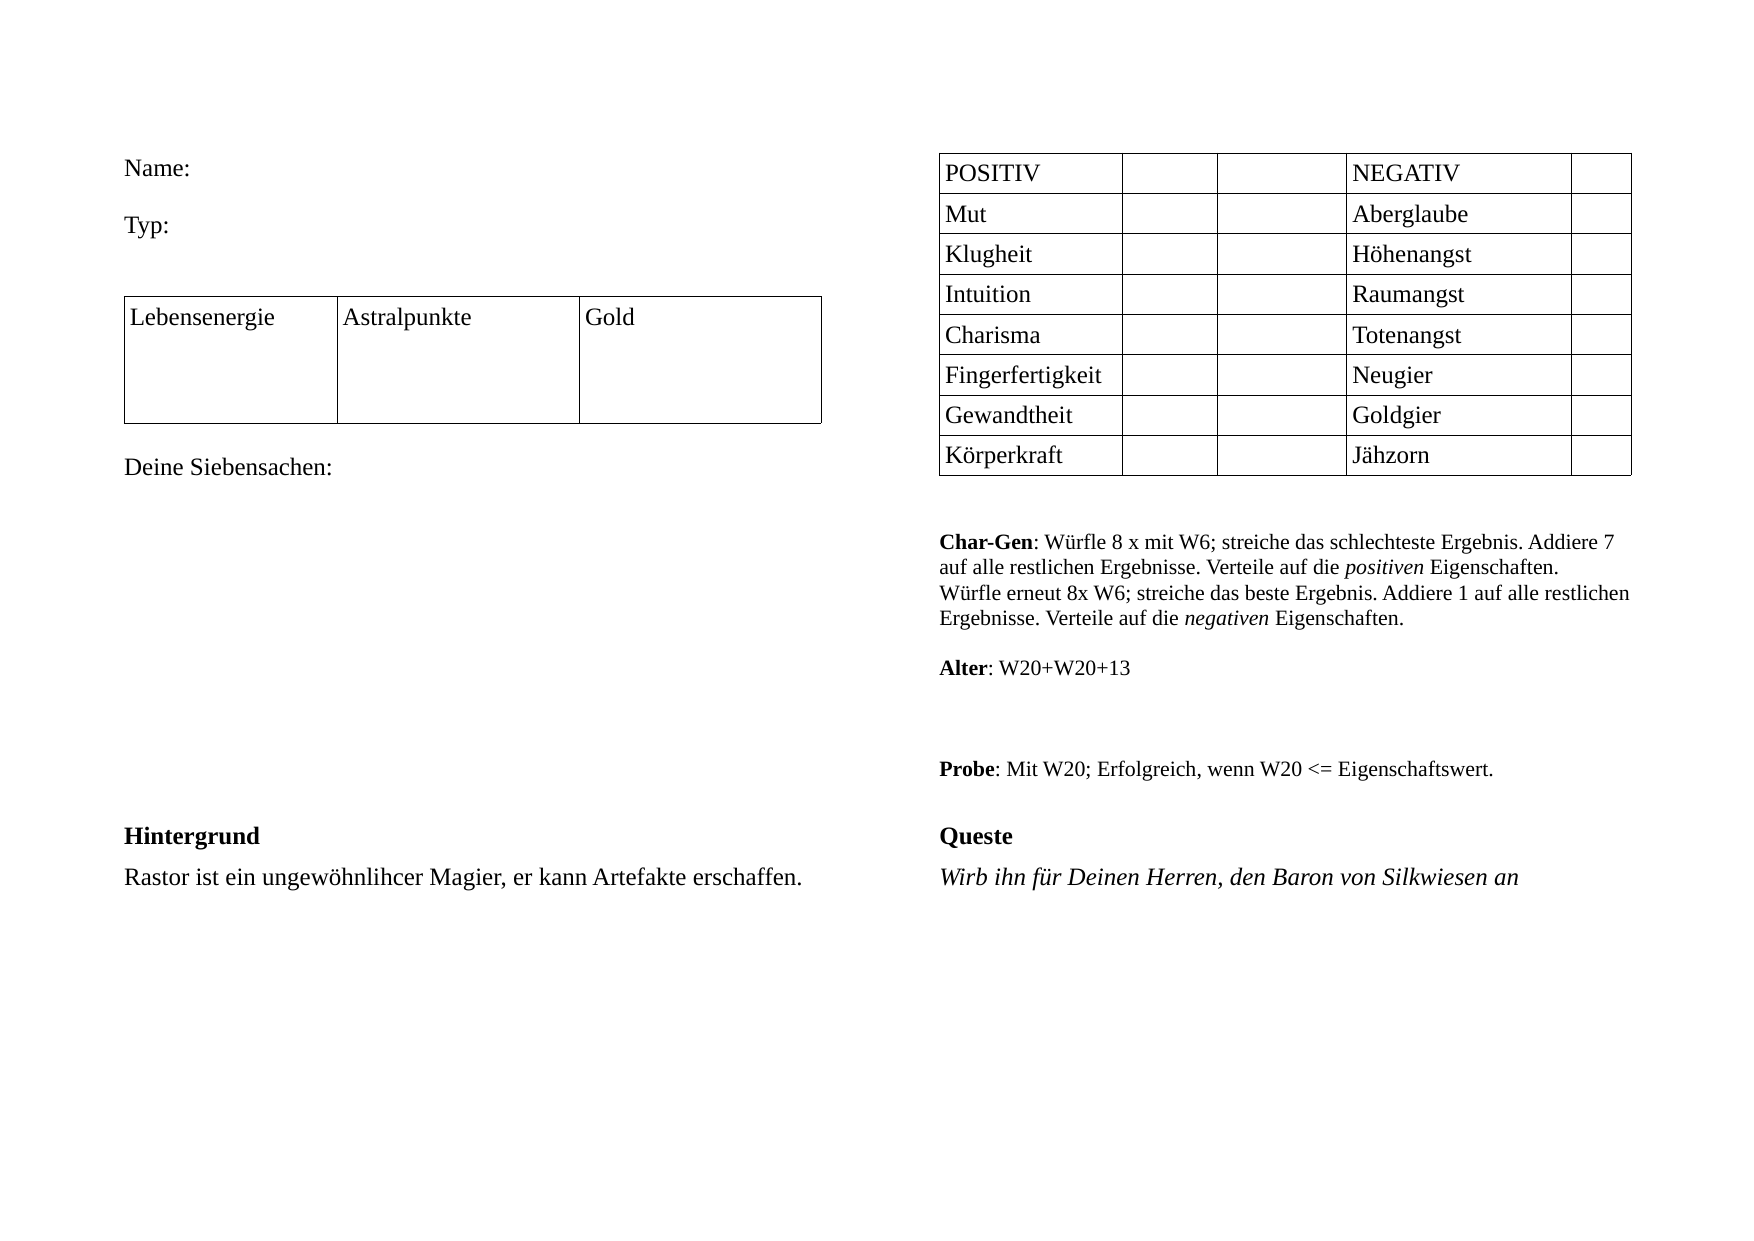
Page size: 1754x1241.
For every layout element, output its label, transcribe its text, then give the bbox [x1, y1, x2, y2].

table_cell Raumangst [1347, 275, 1571, 314]
table_cell [1123, 396, 1217, 435]
table_cell Neugier [1347, 355, 1571, 394]
table_cell Wirb ihn für Deinen Herren, den Baron von Silkwiesen an [933, 856, 1636, 896]
table_cell Gewandtheit [940, 396, 1122, 435]
table_cell Intuition [940, 275, 1122, 314]
table_cell [1123, 436, 1217, 475]
table_cell [1572, 396, 1631, 435]
table_header [1572, 154, 1631, 193]
table_header Char-Gen: Würfle 8 x mit W6; streiche das schlechteste Ergebnis. Addiere 7 auf alle restlichen Ergebnisse. Verteile auf die positiven Eigenschaften. Würfle erneut 8x W6; streiche das beste Ergebnis. Addiere 1 auf alle restlichen Ergebnisse. Verteile auf die negativen Eigenschaften. Alter: W20+W20+13 Probe: Mit W20; Erfolgreich, wenn W20 <= Eigenschaftswert. [933, 147, 1636, 816]
table_cell [1572, 194, 1631, 233]
table_cell [1572, 315, 1631, 354]
table_cell [1218, 396, 1346, 435]
table_cell Aberglaube [1347, 194, 1571, 233]
table_header [1218, 154, 1346, 193]
table_cell [1572, 275, 1631, 314]
table_cell Fingerfertigkeit [940, 355, 1122, 394]
table_header Gold [580, 297, 821, 423]
table_cell [1123, 315, 1217, 354]
table_cell [1218, 234, 1346, 273]
table_cell [1123, 275, 1217, 314]
table_cell Totenangst [1347, 315, 1571, 354]
table_header NEGATIV [1347, 154, 1571, 193]
table_cell Hintergrund [118, 816, 827, 856]
table_cell Jähzorn [1347, 436, 1571, 475]
table_cell [1218, 355, 1346, 394]
table_cell Mut [940, 194, 1122, 233]
table_header [1123, 154, 1217, 193]
table_cell Charisma [940, 315, 1122, 354]
table_cell Queste [933, 816, 1636, 856]
table_cell [1572, 234, 1631, 273]
table_header Name: Typ: Deine Siebensachen: [118, 147, 827, 816]
table_header Lebensenergie [125, 297, 337, 423]
table_cell Klugheit [940, 234, 1122, 273]
table_cell [827, 816, 933, 856]
table_cell [1123, 194, 1217, 233]
table_cell [1572, 355, 1631, 394]
table_cell [1218, 436, 1346, 475]
table_cell [1218, 194, 1346, 233]
table_header [827, 147, 933, 816]
table_cell [1218, 315, 1346, 354]
table_cell Rastor ist ein ungewöhnlihcer Magier, er kann Artefakte erschaffen. [118, 856, 827, 896]
table_cell [1123, 234, 1217, 273]
table_cell Körperkraft [940, 436, 1122, 475]
table_header POSITIV [940, 154, 1122, 193]
table_cell [1123, 355, 1217, 394]
table_cell Höhenangst [1347, 234, 1571, 273]
table_cell [1572, 436, 1631, 475]
table_header Astralpunkte [338, 297, 579, 423]
table_cell [827, 856, 933, 896]
table_cell Goldgier [1347, 396, 1571, 435]
table_cell [1218, 275, 1346, 314]
